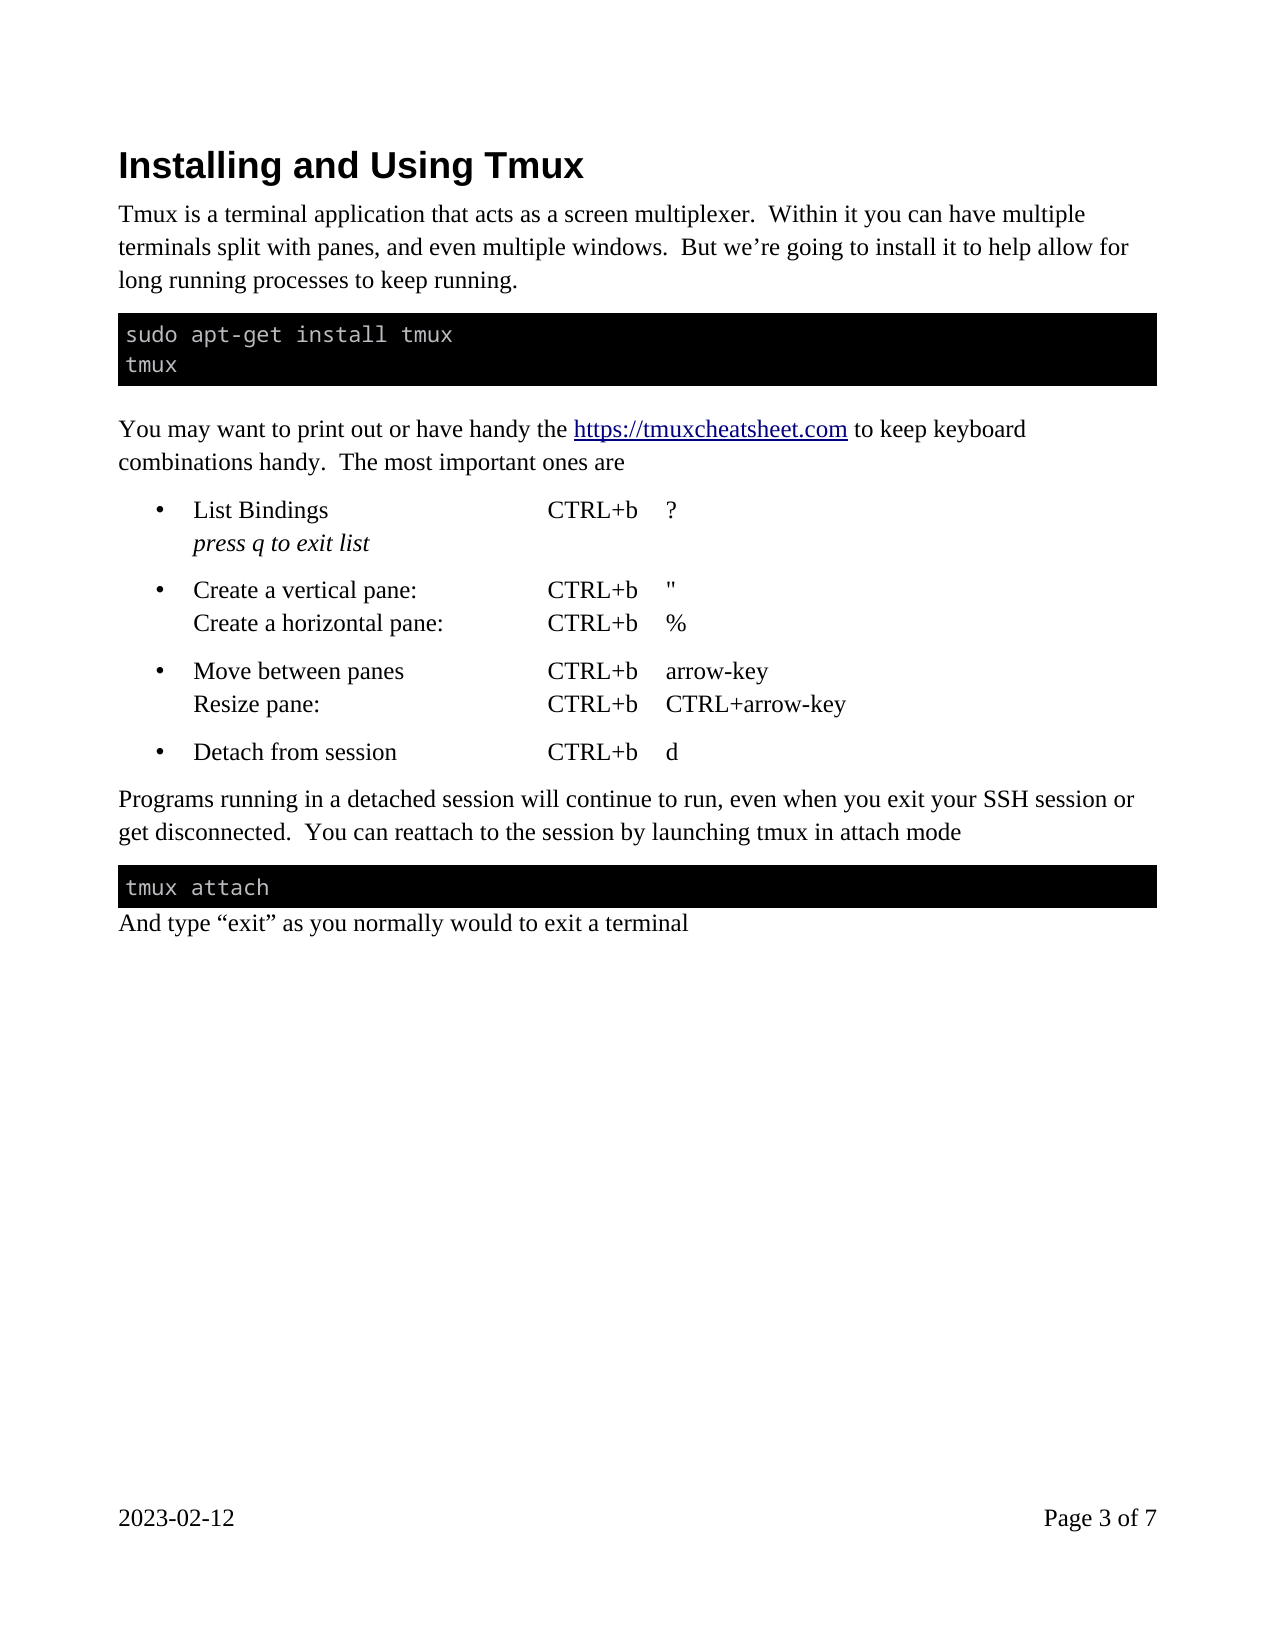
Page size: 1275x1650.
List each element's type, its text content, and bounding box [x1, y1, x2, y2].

text Tmux is a terminal application that acts as a screen multiplexer. Within it you can have multiple terminals split with panes, and even multiple windows. But we’re going to install it to help allow for long running processes to keep running. [118, 199, 1157, 293]
list Create a vertical pane: CTRL+b " Create a horizontal pane: CTRL+b % [156, 576, 1157, 637]
list Detach from session CTRL+b d [156, 737, 1157, 766]
text And type “exit” as you normally would to exit a terminal [118, 908, 1157, 937]
subtitle Installing and Using Tmux [118, 143, 1157, 186]
text You may want to print out or have handy the https://tmuxcheatsheet.com to keep keyboard combinations handy. The most important ones are [118, 414, 1157, 476]
table_header tmux attach [119, 866, 1156, 907]
table_header sudo apt-get install tmux tmux [119, 314, 1156, 384]
list List Bindings CTRL+b ? press q to exit list [156, 495, 1157, 557]
list Move between panes CTRL+b arrow-key Resize pane: CTRL+b CTRL+arrow-key [156, 656, 1157, 718]
text Programs running in a detached session will continue to run, even when you exit your SSH session or get disconnected. You can reattach to the session by launching tmux in attach mode [118, 784, 1157, 846]
